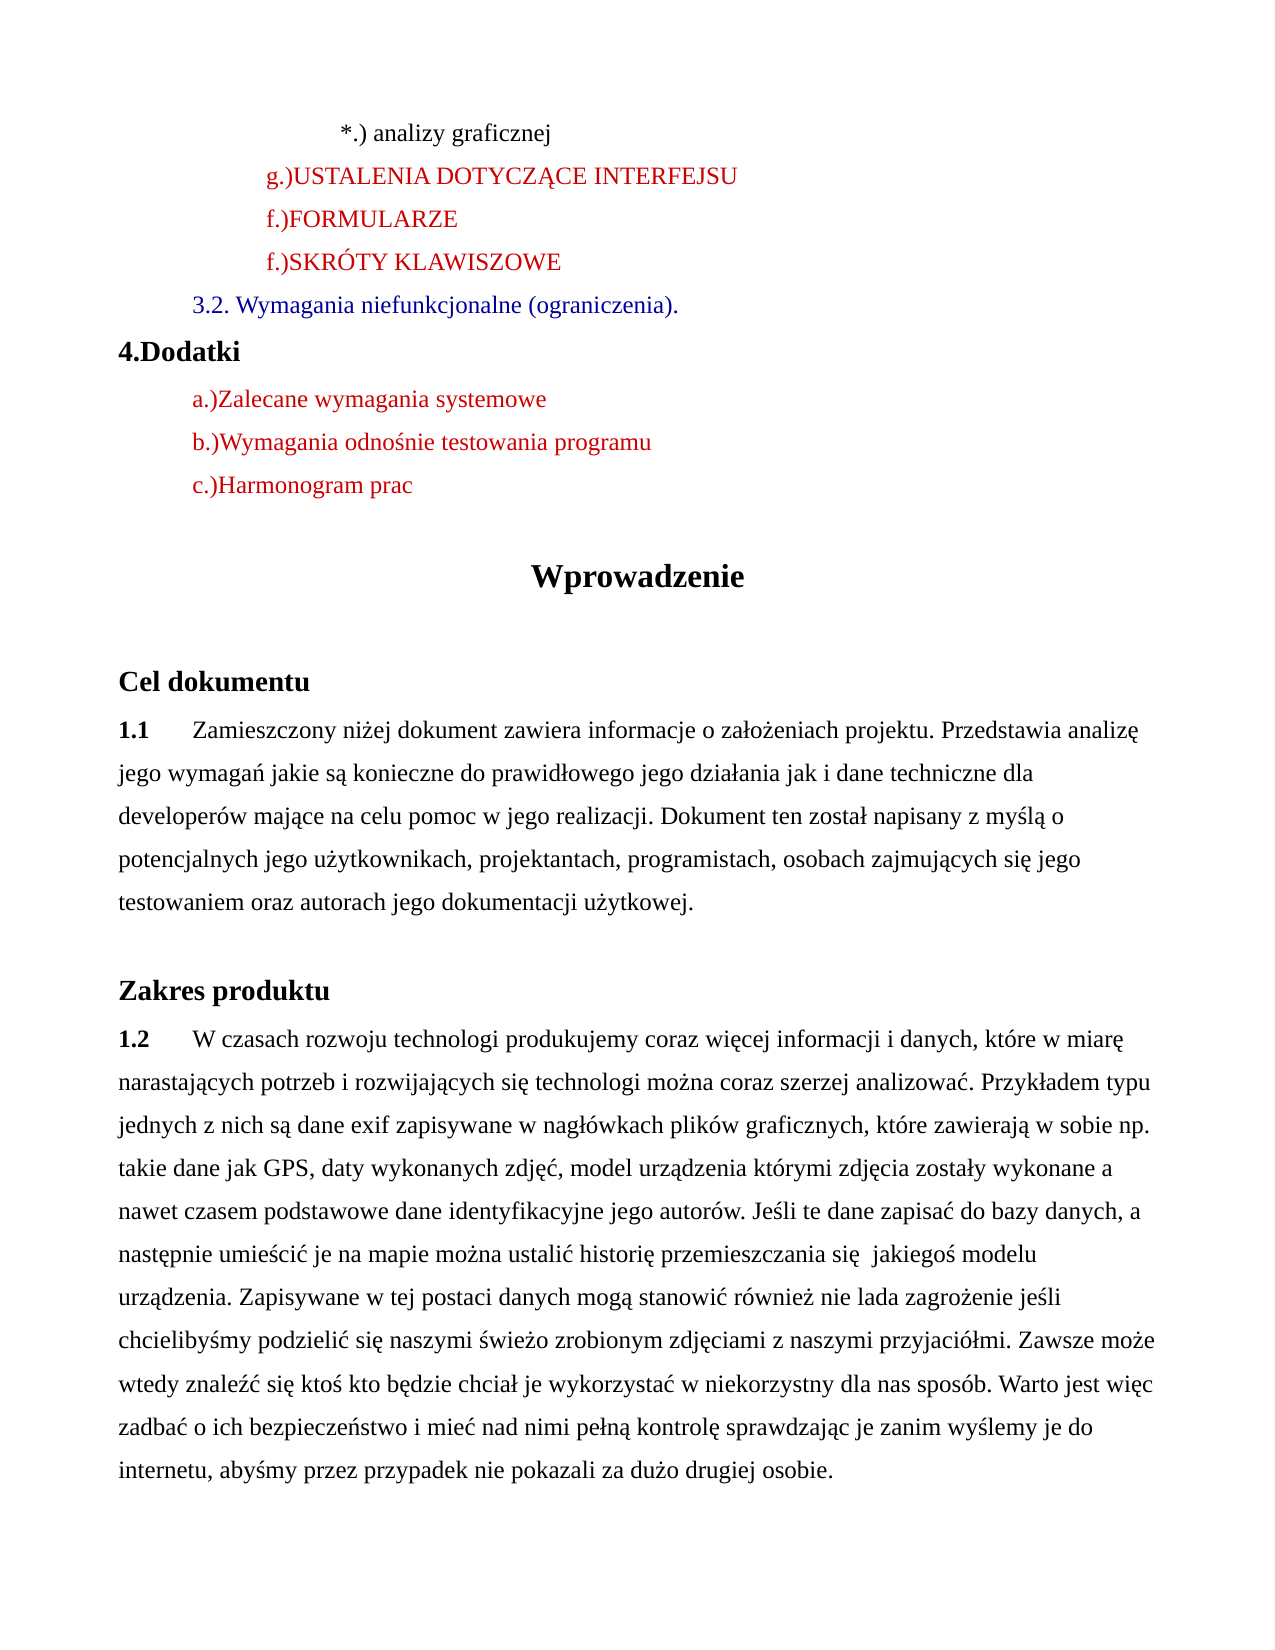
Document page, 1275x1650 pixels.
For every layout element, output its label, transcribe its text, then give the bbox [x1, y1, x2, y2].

text f.)FORMULARZE [118, 204, 1157, 233]
text a.)Zalecane wymagania systemowe [118, 384, 1157, 413]
text Wprowadzenie [118, 557, 1157, 595]
text b.)Wymagania odnośnie testowania programu [118, 427, 1157, 456]
text Zakres produktu [118, 973, 1157, 1007]
text Cel dokumentu [118, 664, 1157, 698]
text 1.1 Zamieszczony niżej dokument zawiera informacje o założeniach projektu. Przedstawia analizę jego wymagań jakie są konieczne do prawidłowego jego działania jak i dane techniczne dla developerów mające na celu pomoc w jego realizacji. Dokument ten został napisany z myślą o potencjalnych jego użytkownikach, projektantach, programistach, osobach zajmujących się jego testowaniem oraz autorach jego dokumentacji użytkowej. [118, 715, 1157, 916]
text g.)USTALENIA DOTYCZĄCE INTERFEJSU [118, 161, 1157, 190]
text 4.Dodatki [118, 334, 1157, 367]
text 3.2. Wymagania niefunkcjonalne (ograniczenia). [118, 291, 1157, 319]
text *.) analizy graficznej [118, 118, 1157, 147]
text f.)SKRÓTY KLAWISZOWE [118, 247, 1157, 276]
text 1.2 W czasach rozwoju technologi produkujemy coraz więcej informacji i danych, które w miarę narastających potrzeb i rozwijających się technologi można coraz szerzej analizować. Przykładem typu jednych z nich są dane exif zapisywane w nagłówkach plików graficznych, które zawierają w sobie np. takie dane jak GPS, daty wykonanych zdjęć, model urządzenia którymi zdjęcia zostały wykonane a nawet czasem podstawowe dane identyfikacyjne jego autorów. Jeśli te dane zapisać do bazy danych, a następnie umieścić je na mapie można ustalić historię przemieszczania się jakiegoś modelu urządzenia. Zapisywane w tej postaci danych mogą stanowić również nie lada zagrożenie jeśli chcielibyśmy podzielić się naszymi świeżo zrobionym zdjęciami z naszymi przyjaciółmi. Zawsze może wtedy znaleźć się ktoś kto będzie chciał je wykorzystać w niekorzystny dla nas sposób. Warto jest więc zadbać o ich bezpieczeństwo i mieć nad nimi pełną kontrolę sprawdzając je zanim wyślemy je do internetu, abyśmy przez przypadek nie pokazali za dużo drugiej osobie. [118, 1024, 1157, 1484]
text c.)Harmonogram prac [118, 470, 1157, 499]
